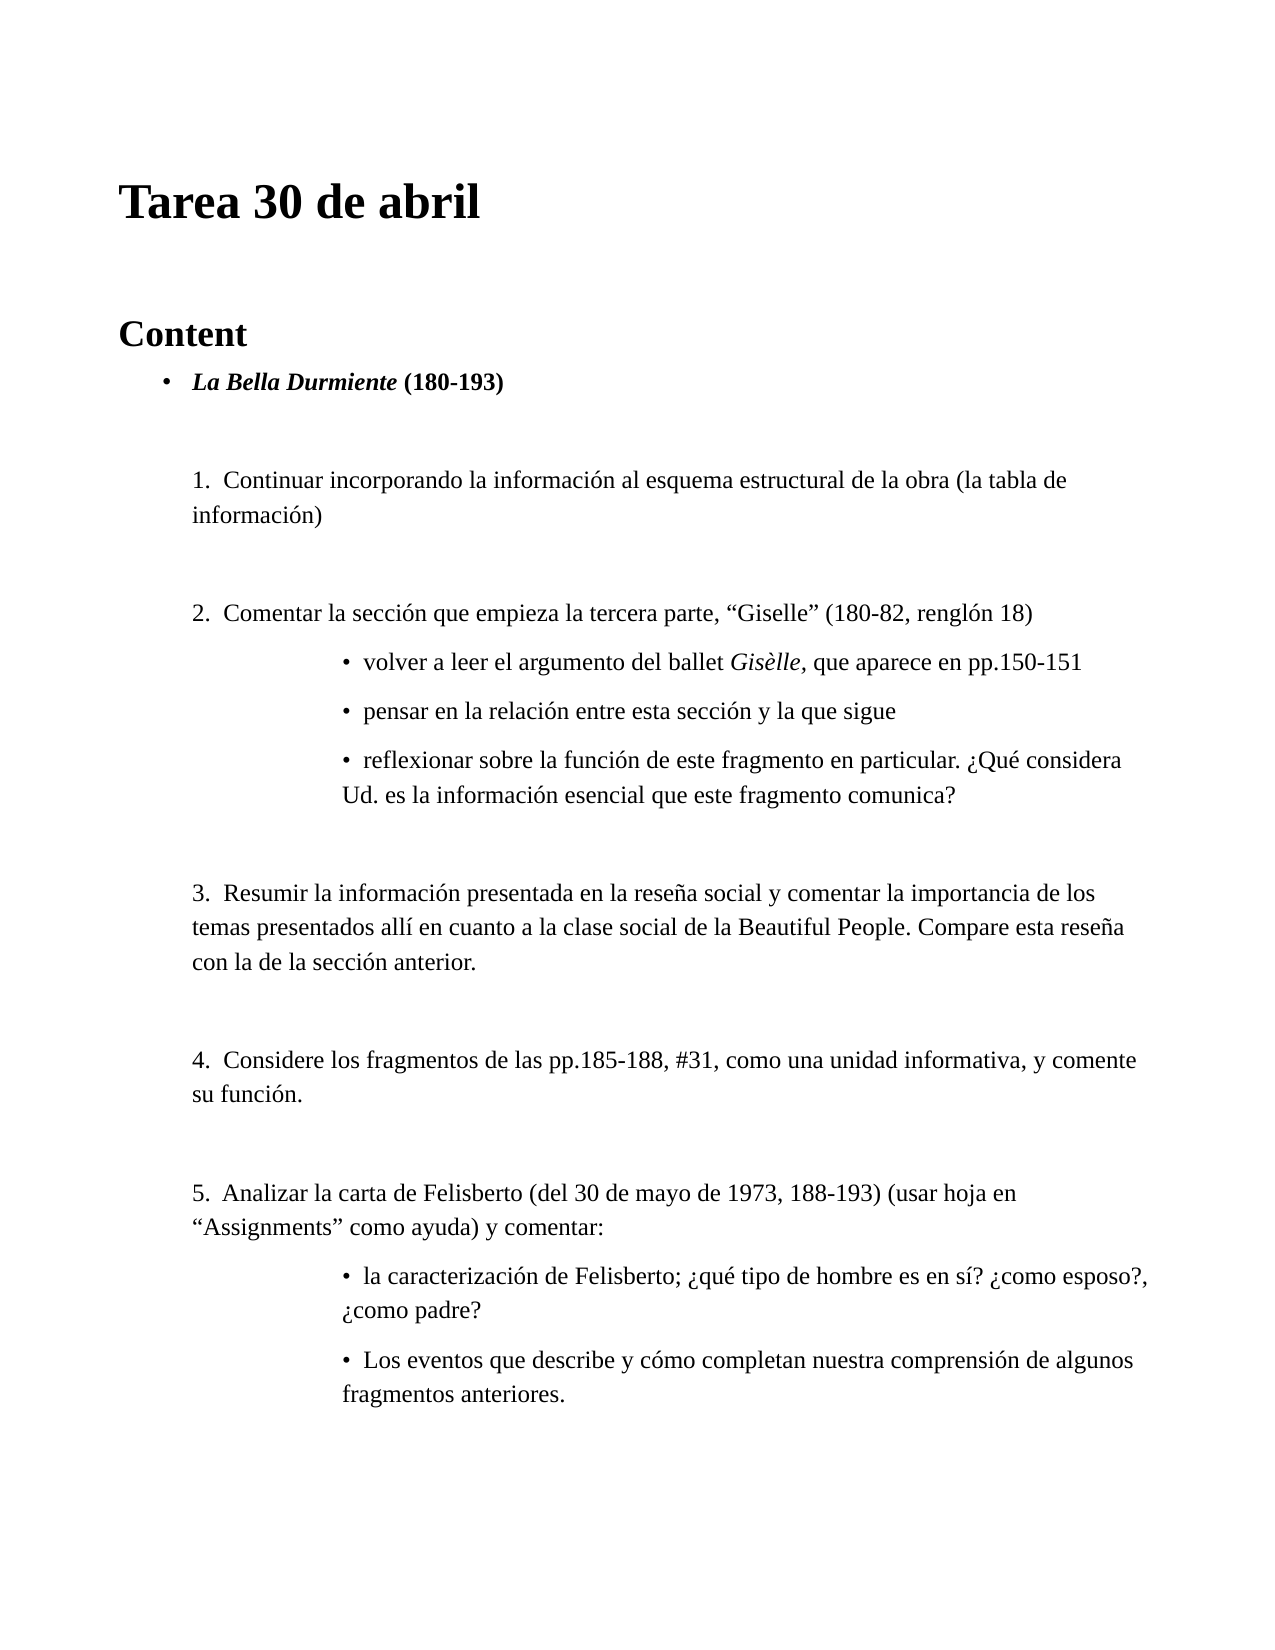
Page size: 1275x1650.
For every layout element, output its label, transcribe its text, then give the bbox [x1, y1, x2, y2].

list • volver a leer el argumento del ballet Gisèlle, que aparece en pp.150-151 [312, 647, 1157, 676]
list • reflexionar sobre la función de este fragmento en particular. ¿Qué considera Ud. es la información esencial que este fragmento comunica? [312, 745, 1157, 808]
list • pensar en la relación entre esta sección y la que sigue [312, 696, 1157, 725]
list • la caracterización de Felisberto; ¿qué tipo de hombre es en sí? ¿como esposo?, ¿como padre? [312, 1261, 1157, 1324]
list La Bella Durmiente (180-193) [162, 367, 1157, 396]
subtitle Tarea 30 de abril [118, 172, 1157, 229]
list 4. Considere los fragmentos de las pp.185-188, #31, como una unidad informativa, y comente su función. [162, 1045, 1157, 1108]
list 1. Continuar incorporando la información al esquema estructural de la obra (la tabla de información) [162, 466, 1157, 529]
list • Los eventos que describe y cómo completan nuestra comprensión de algunos fragmentos anteriores. [312, 1345, 1157, 1408]
list 2. Comentar la sección que empieza la tercera parte, “Giselle” (180-82, renglón 18) [162, 598, 1157, 627]
list 3. Resumir la información presentada en la reseña social y comentar la importancia de los temas presentados allí en cuanto a la clase social de la Beautiful People. Compare esta reseña con la de la sección anterior. [162, 878, 1157, 976]
subtitle Content [118, 312, 1157, 355]
list 5. Analizar la carta de Felisberto (del 30 de mayo de 1973, 188-193) (usar hoja en “Assignments” como ayuda) y comentar: [162, 1178, 1157, 1241]
